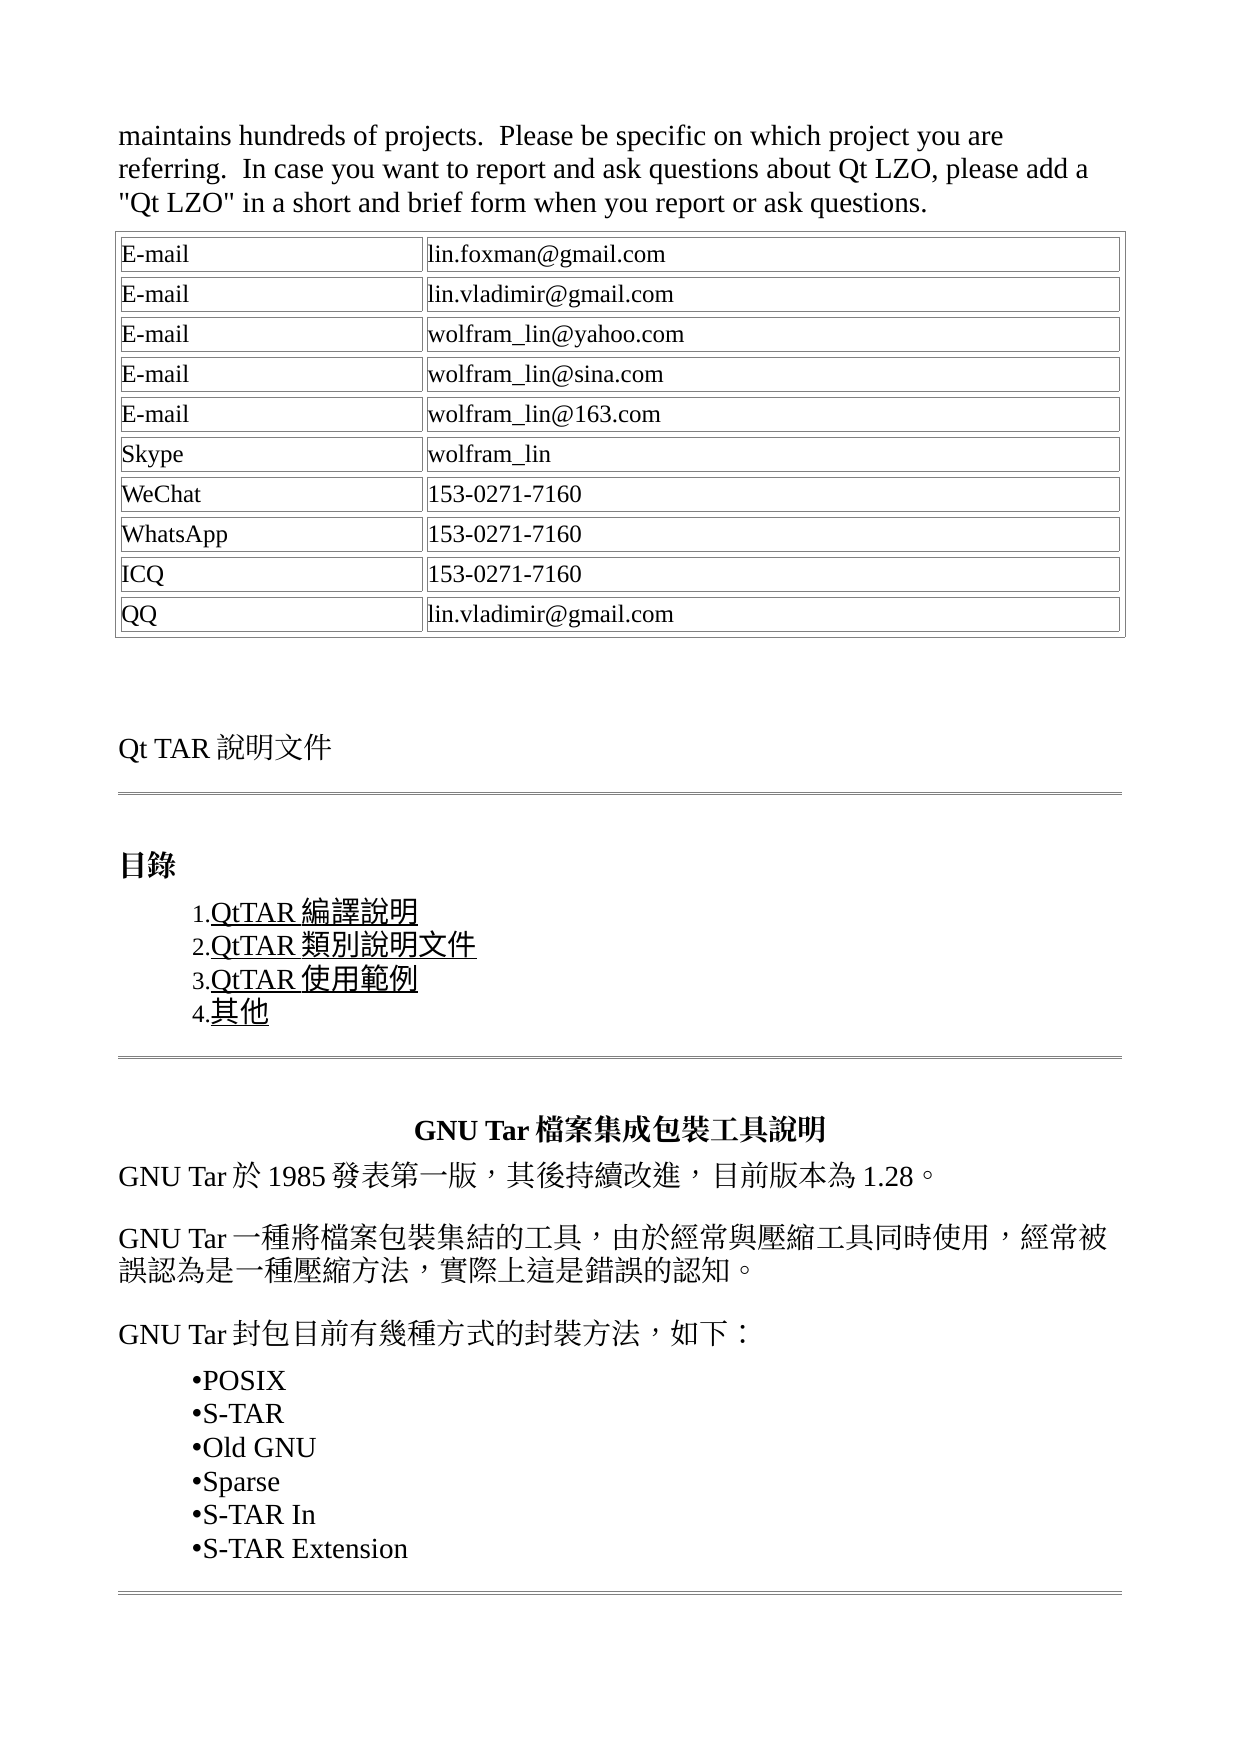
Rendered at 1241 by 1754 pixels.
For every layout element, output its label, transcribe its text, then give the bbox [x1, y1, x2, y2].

table_cell QQ [118, 591, 424, 631]
table_header lin.foxman@gmail.com [425, 232, 1122, 271]
table_cell Skype [118, 431, 424, 471]
table_cell 153-0271-7160 [425, 551, 1122, 591]
subtitle GNU Tar檔案集成包裝工具說明 [118, 1113, 1122, 1146]
table_cell E-mail [118, 271, 424, 311]
list QtTAR編譯說明 [118, 895, 1122, 928]
list 其他 [118, 996, 1122, 1029]
table_cell E-mail [118, 351, 424, 391]
list Sparse [118, 1464, 1122, 1497]
table_cell WhatsApp [118, 511, 424, 551]
list QtTAR類別說明文件 [118, 928, 1122, 962]
table_cell E-mail [118, 391, 424, 431]
list S-TAR [118, 1397, 1122, 1430]
list S-TAR Extension [118, 1531, 1122, 1565]
table_cell wolfram_lin@yahoo.com [425, 311, 1122, 351]
table_cell wolfram_lin [425, 431, 1122, 471]
subtitle Qt TAR說明文件 [118, 732, 1122, 765]
text GNU Tar於1985發表第一版，其後持續改進，目前版本為1.28。 GNU Tar一種將檔案包裝集結的工具，由於經常與壓縮工具同時使用，經常被誤認為是一種壓縮方法，實際上這是錯誤的認知。 GNU Tar封包目前有幾種方式的封裝方法，如下： [118, 1159, 1122, 1350]
list S-TAR In [118, 1497, 1122, 1531]
table_cell E-mail [118, 311, 424, 351]
table_cell lin.vladimir@gmail.com [425, 271, 1122, 311]
table_cell 153-0271-7160 [425, 511, 1122, 551]
table_cell WeChat [118, 471, 424, 511]
list POSIX [118, 1363, 1122, 1397]
list QtTAR使用範例 [118, 962, 1122, 996]
table_header E-mail [118, 232, 424, 271]
table_cell 153-0271-7160 [425, 471, 1122, 511]
table_cell wolfram_lin@163.com [425, 391, 1122, 431]
list Old GNU [118, 1430, 1122, 1464]
table_cell wolfram_lin@sina.com [425, 351, 1122, 391]
table_cell ICQ [118, 551, 424, 591]
subtitle 目錄 [118, 849, 1122, 882]
table_cell lin.vladimir@gmail.com [425, 591, 1122, 631]
text maintains hundreds of projects. Please be specific on which project you are referring. In case you want to report and ask questions about Qt LZO, please add a "Qt LZO" in a short and brief form when you report or ask questions. [118, 118, 1122, 219]
